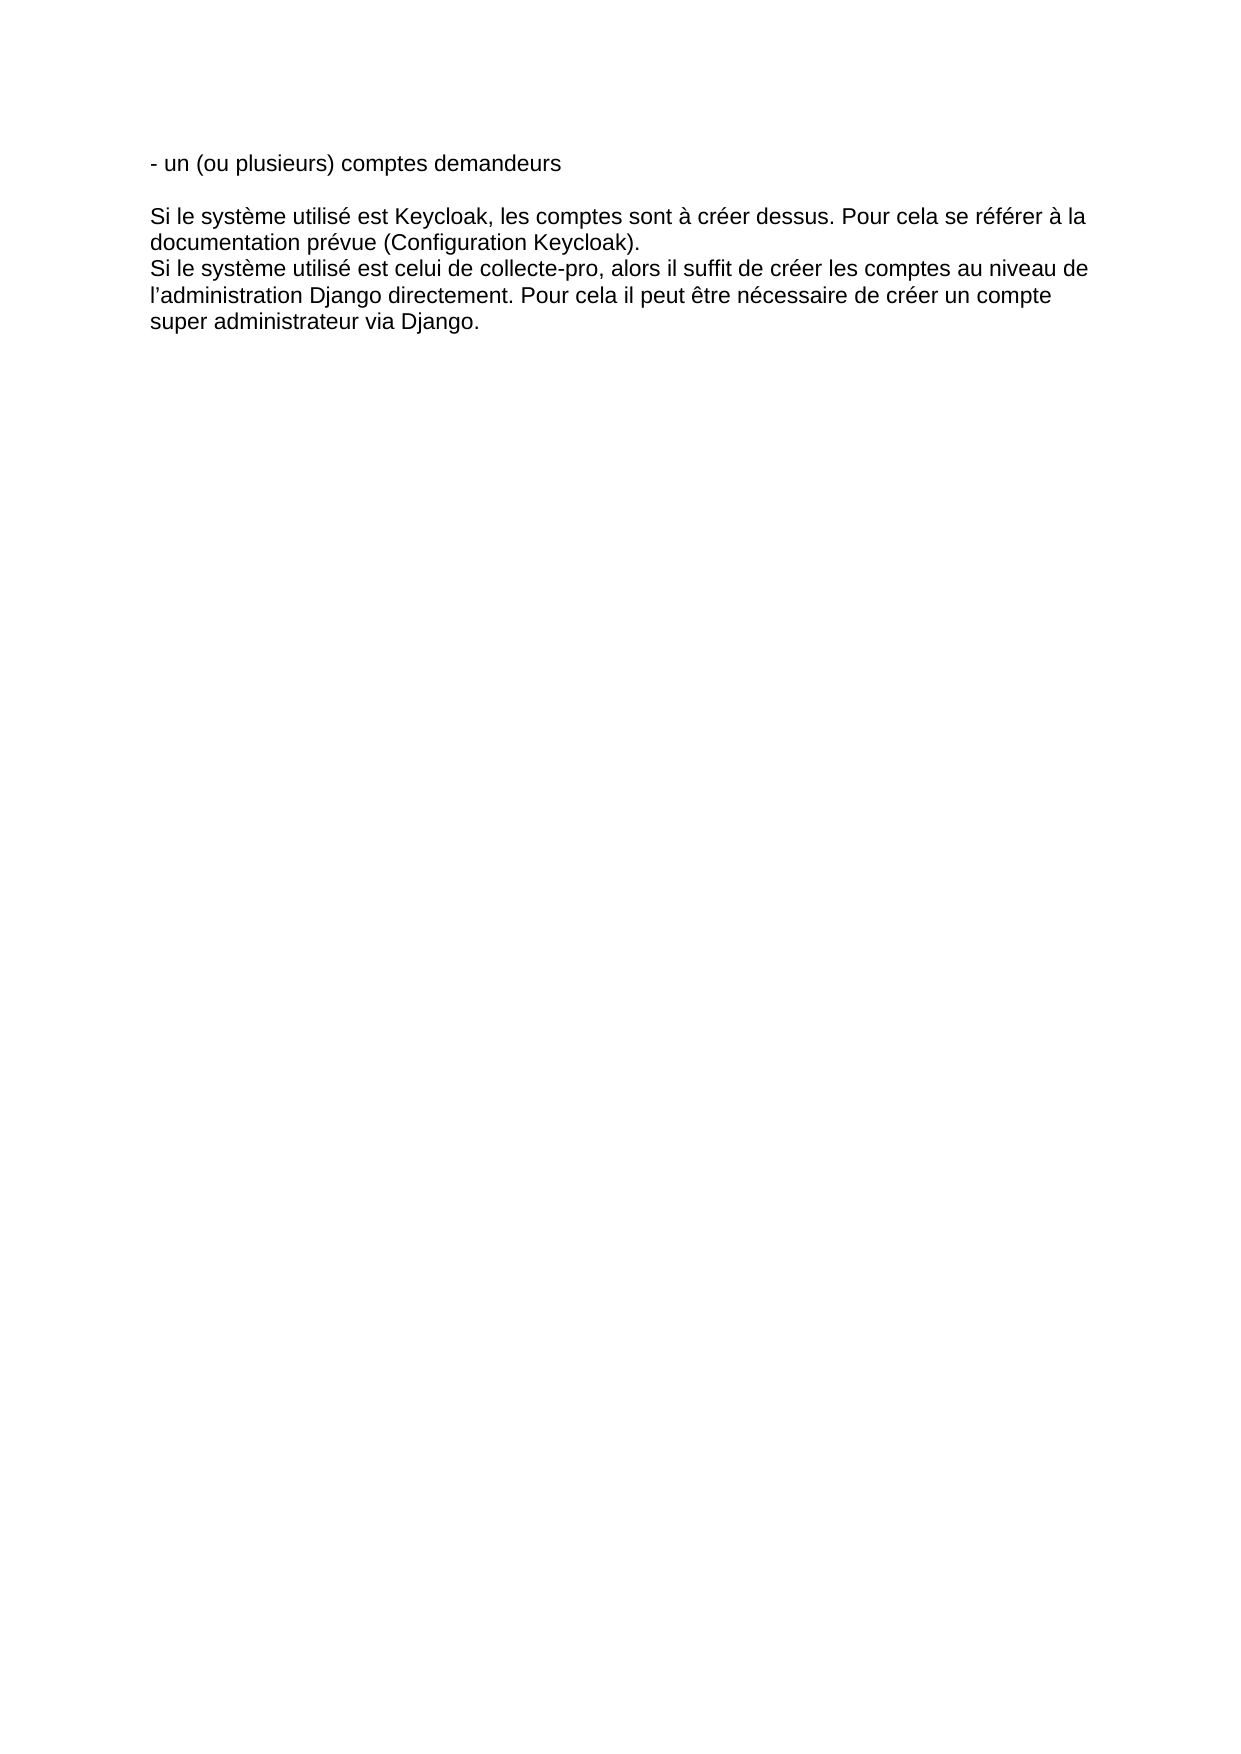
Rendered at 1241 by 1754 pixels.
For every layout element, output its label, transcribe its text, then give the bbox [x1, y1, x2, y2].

text Si le système utilisé est Keycloak, les comptes sont à créer dessus. Pour cela se référer à la documentation prévue (Configuration Keycloak). [150, 203, 1090, 255]
text Si le système utilisé est celui de collecte-pro, alors il suffit de créer les comptes au niveau de l’administration Django directement. Pour cela il peut être nécessaire de créer un compte super administrateur via Django. [150, 255, 1090, 334]
text - un (ou plusieurs) comptes demandeurs [150, 150, 1090, 176]
